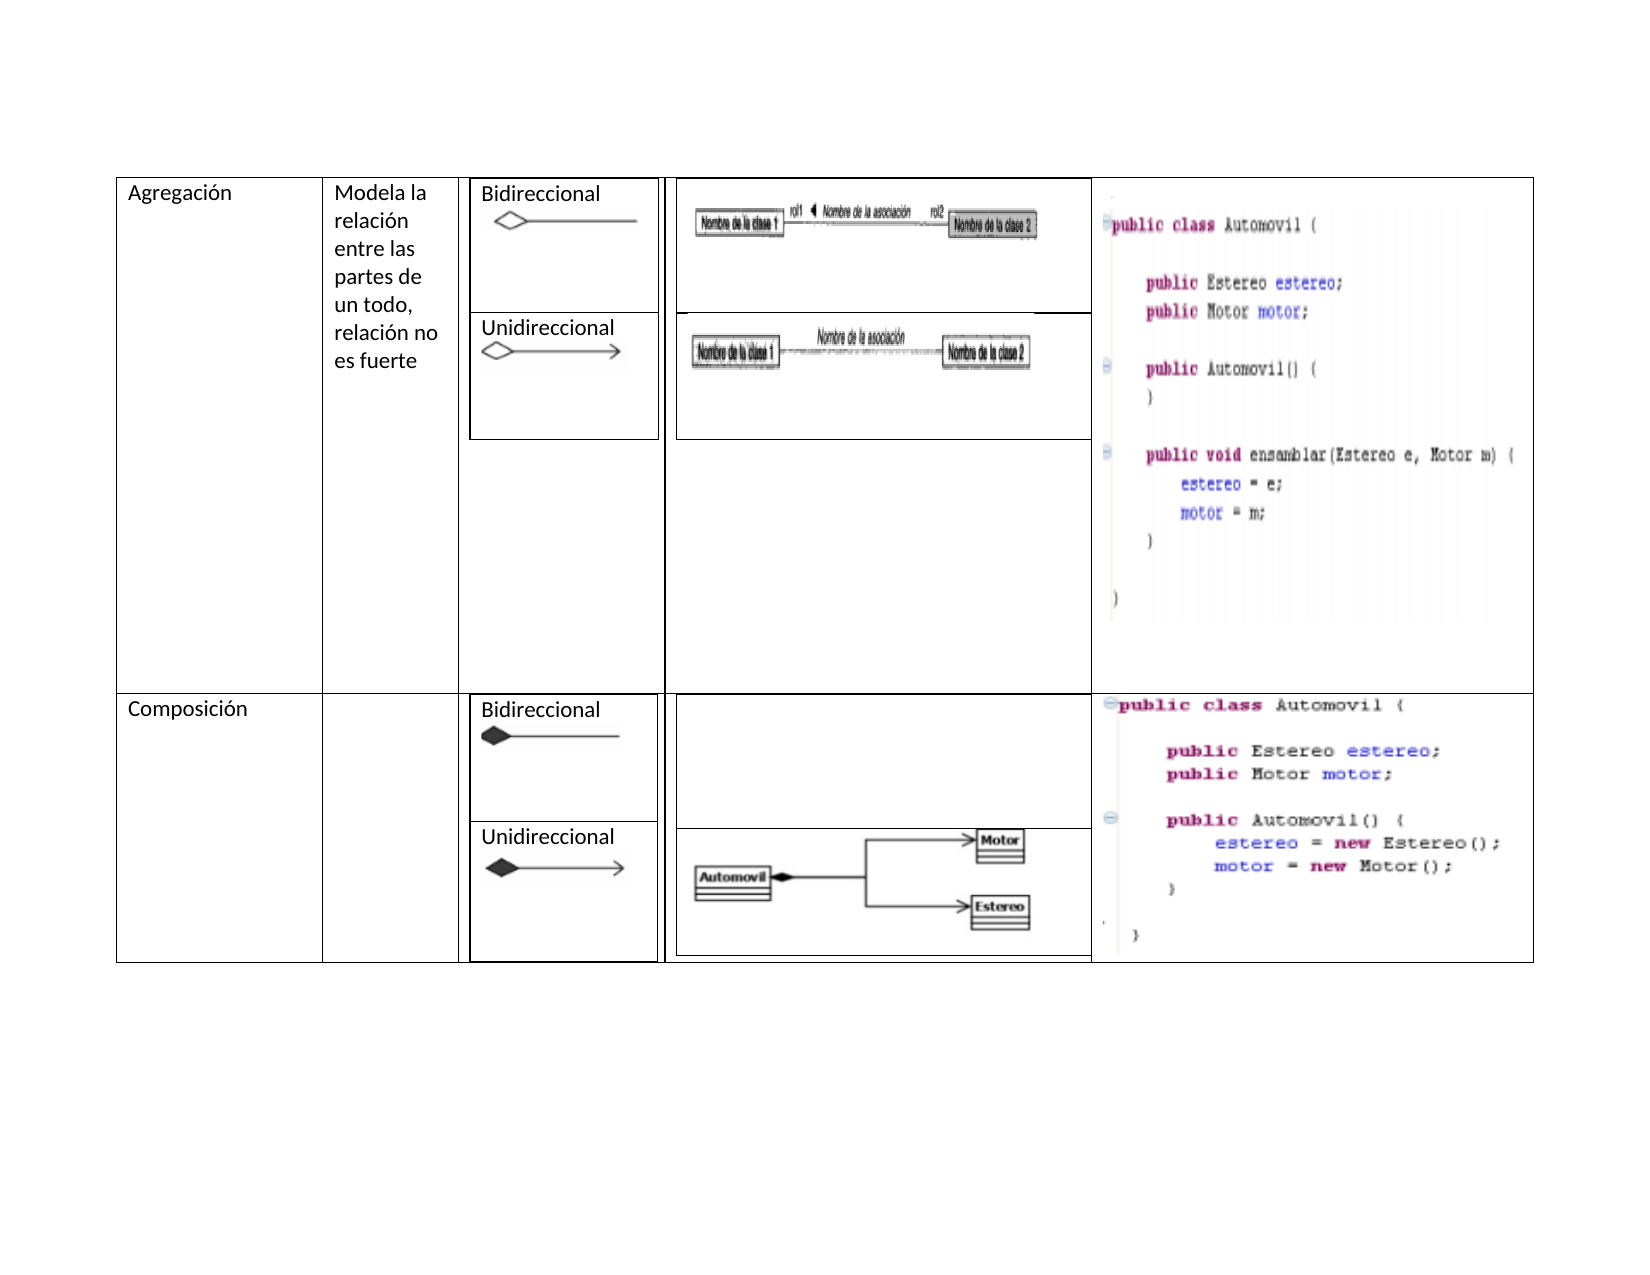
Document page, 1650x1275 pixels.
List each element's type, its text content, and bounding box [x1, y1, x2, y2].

table_cell [323, 694, 458, 962]
table_cell [677, 829, 1091, 955]
table_cell [459, 178, 664, 693]
table_header Bidireccional [471, 179, 658, 312]
table_header [677, 179, 1091, 312]
table_header [677, 695, 1091, 828]
table_cell Composición [117, 694, 322, 962]
table_cell [1092, 178, 1533, 693]
table_cell [666, 694, 1091, 962]
table_cell [666, 178, 1091, 693]
table_cell Unidireccional [471, 313, 658, 438]
table_cell [658, 694, 664, 962]
table_cell [677, 314, 1091, 439]
table_cell Modela la relación entre las partes de un todo, relación no es fuerte [323, 178, 458, 693]
table_cell Agregación [117, 178, 322, 693]
table_cell Unidireccional [471, 822, 657, 961]
table_cell [1092, 694, 1533, 962]
table_header Bidireccional [471, 695, 657, 821]
table_cell [459, 694, 469, 962]
